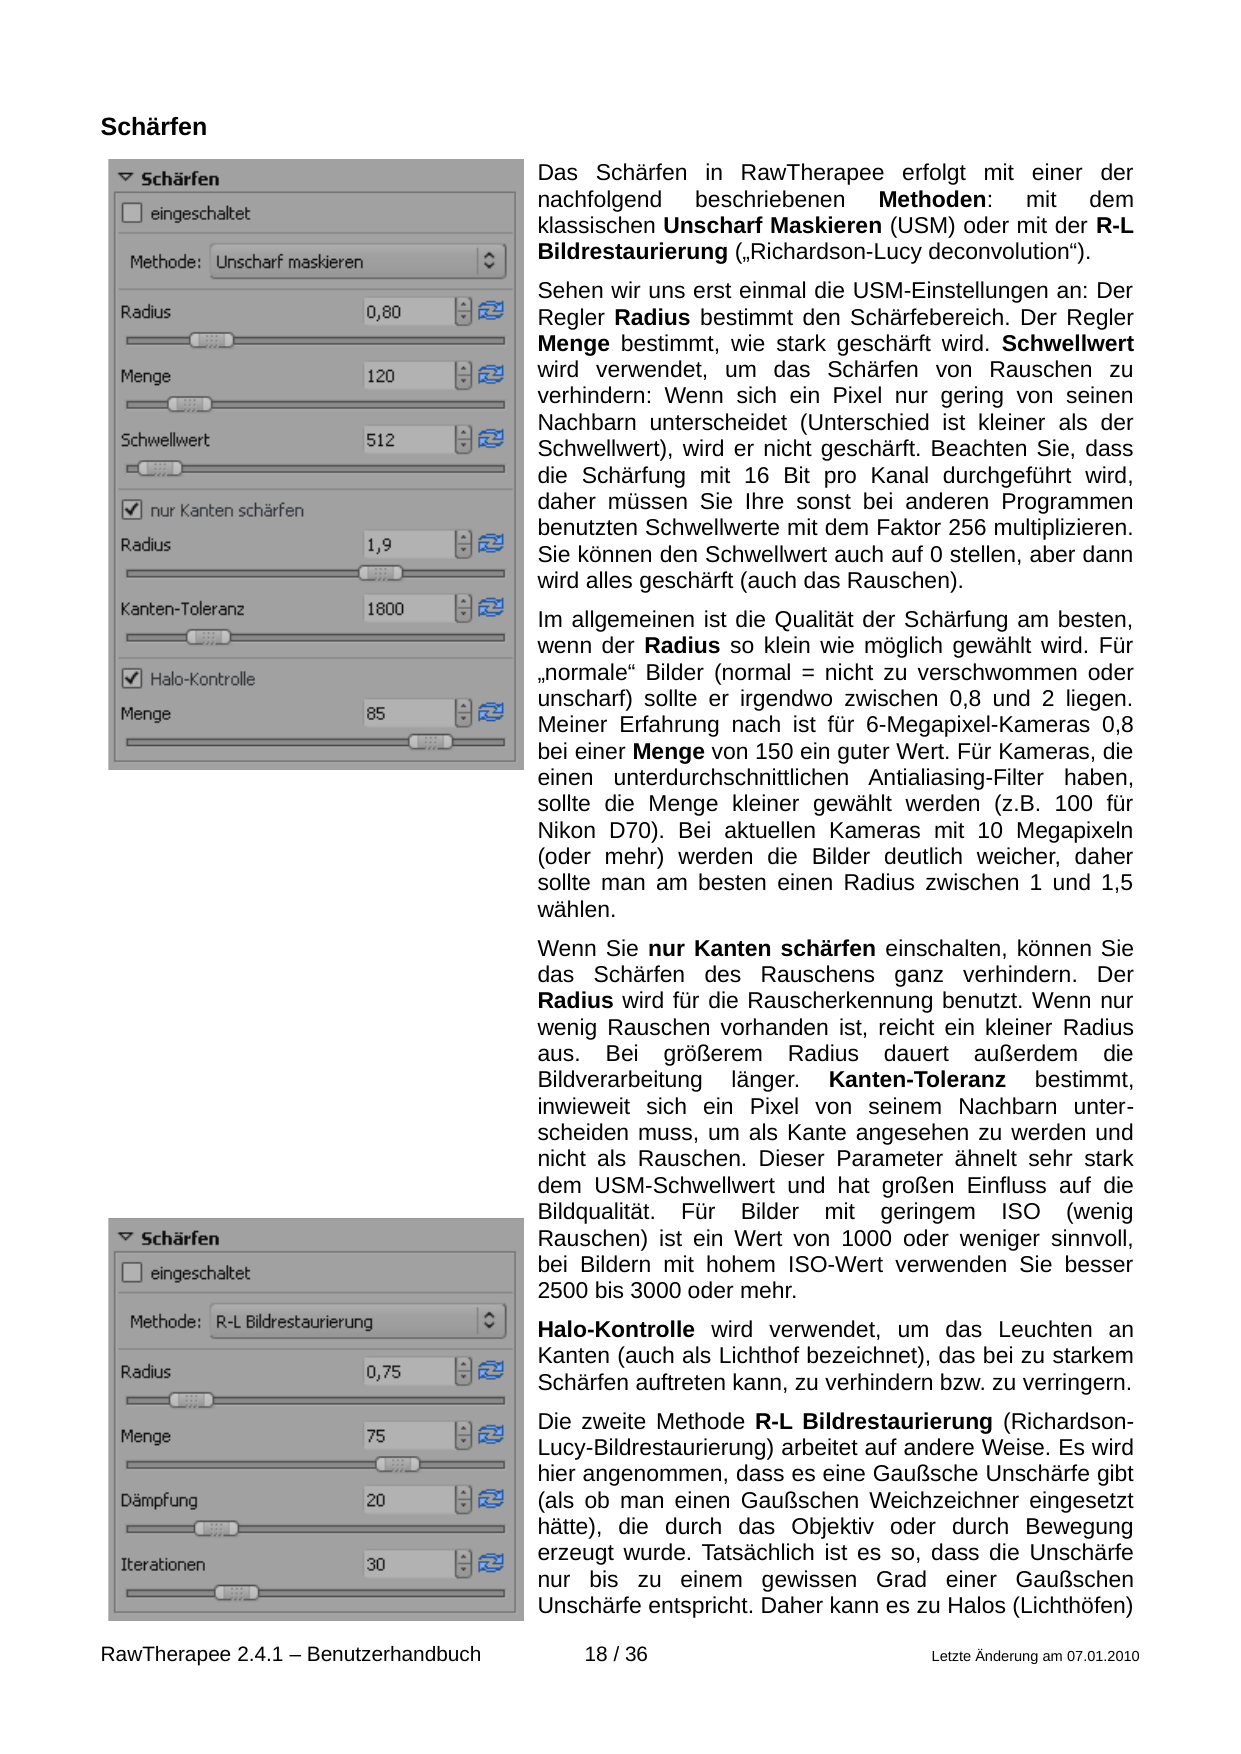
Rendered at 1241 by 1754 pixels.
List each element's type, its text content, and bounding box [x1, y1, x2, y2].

table_header Das Schärfen in RawTherapee erfolgt mit einer der nachfolgend beschriebenen Methoden: mit dem klassischen Unscharf Maskieren (USM) oder mit der R-L Bildrestaurierung („Richardson-Lucy deconvolution“). Sehen wir uns erst einmal die USM-Einstellungen an: Der Regler Radius bestimmt den Schärfebereich. Der Regler Menge bestimmt, wie stark geschärft wird. Schwellwert wird verwendet, um das Schärfen von Rauschen zu verhindern: Wenn sich ein Pixel nur gering von seinen Nachbarn unterscheidet (Unterschied ist kleiner als der Schwellwert), wird er nicht geschärft. Beachten Sie, dass die Schärfung mit 16 Bit pro Kanal durchgeführt wird, daher müssen Sie Ihre sonst bei anderen Programmen benutzten Schwellwerte mit dem Faktor 256 multiplizieren. Sie können den Schwellwert auch auf 0 stellen, aber dann wird alles geschärft (auch das Rauschen). Im allgemeinen ist die Qualität der Schärfung am besten, wenn der Radius so klein wie möglich gewählt wird. Für „normale“ Bilder (normal = nicht zu verschwommen oder unscharf) sollte er irgendwo zwischen 0,8 und 2 liegen. Meiner Erfahrung nach ist für 6-Megapixel-Kameras 0,8 bei einer Menge von 150 ein guter Wert. Für Kameras, die einen unterdurch­schnitt­lichen Antialiasing-Filter haben, sollte die Menge kleiner gewählt werden (z.B. 100 für Nikon D70). Bei aktuellen Kameras mit 10 Megapixeln (oder mehr) werden die Bilder deutlich weicher, daher sollte man am besten einen Radius zwischen 1 und 1,5 wählen. Wenn Sie nur Kanten schärfen einschalten, können Sie das Schärfen des Rauschens ganz verhindern. Der Radius wird für die Rauscherkennung benutzt. Wenn nur wenig Rauschen vorhanden ist, reicht ein kleiner Radius aus. Bei größerem Radius dauert außerdem die Bildverarbeitung länger. Kanten-Toleranz bestimmt, inwieweit sich ein Pixel von seinem Nachbarn unter­scheiden muss, um als Kante angesehen zu werden und nicht als Rauschen. Dieser Parameter ähnelt sehr stark dem USM-Schwellwert und hat großen Einfluss auf die Bildqualität. Für Bilder mit geringem ISO (wenig Rauschen) ist ein Wert von 1000 oder weniger sinnvoll, bei Bildern mit hohem ISO-Wert verwenden Sie besser 2500 bis 3000 oder mehr. Halo-Kontrolle wird verwendet, um das Leuchten an Kanten (auch als Lichthof bezeichnet), das bei zu starkem Schärfen auftreten kann, zu verhindern bzw. zu verringern. Die zweite Methode R-L Bildrestaurierung (Richardson-Lucy-Bildrestaurierung) arbeitet auf andere Weise. Es wird hier angenommen, dass es eine Gaußsche Unschärfe gibt (als ob man einen Gaußschen Weichzeichner eingesetzt hätte), die durch das Objektiv oder durch Bewegung erzeugt wurde. Tatsächlich ist es so, dass die Unschärfe nur bis zu einem gewissen Grad einer Gaußschen Unschärfe entspricht. Daher kann es zu Halos (Lichthöfen) [531, 154, 1140, 1627]
picture [108, 159, 524, 770]
picture [108, 1218, 524, 1621]
table_header [100, 154, 531, 1627]
subtitle Schärfen [100, 112, 1140, 141]
